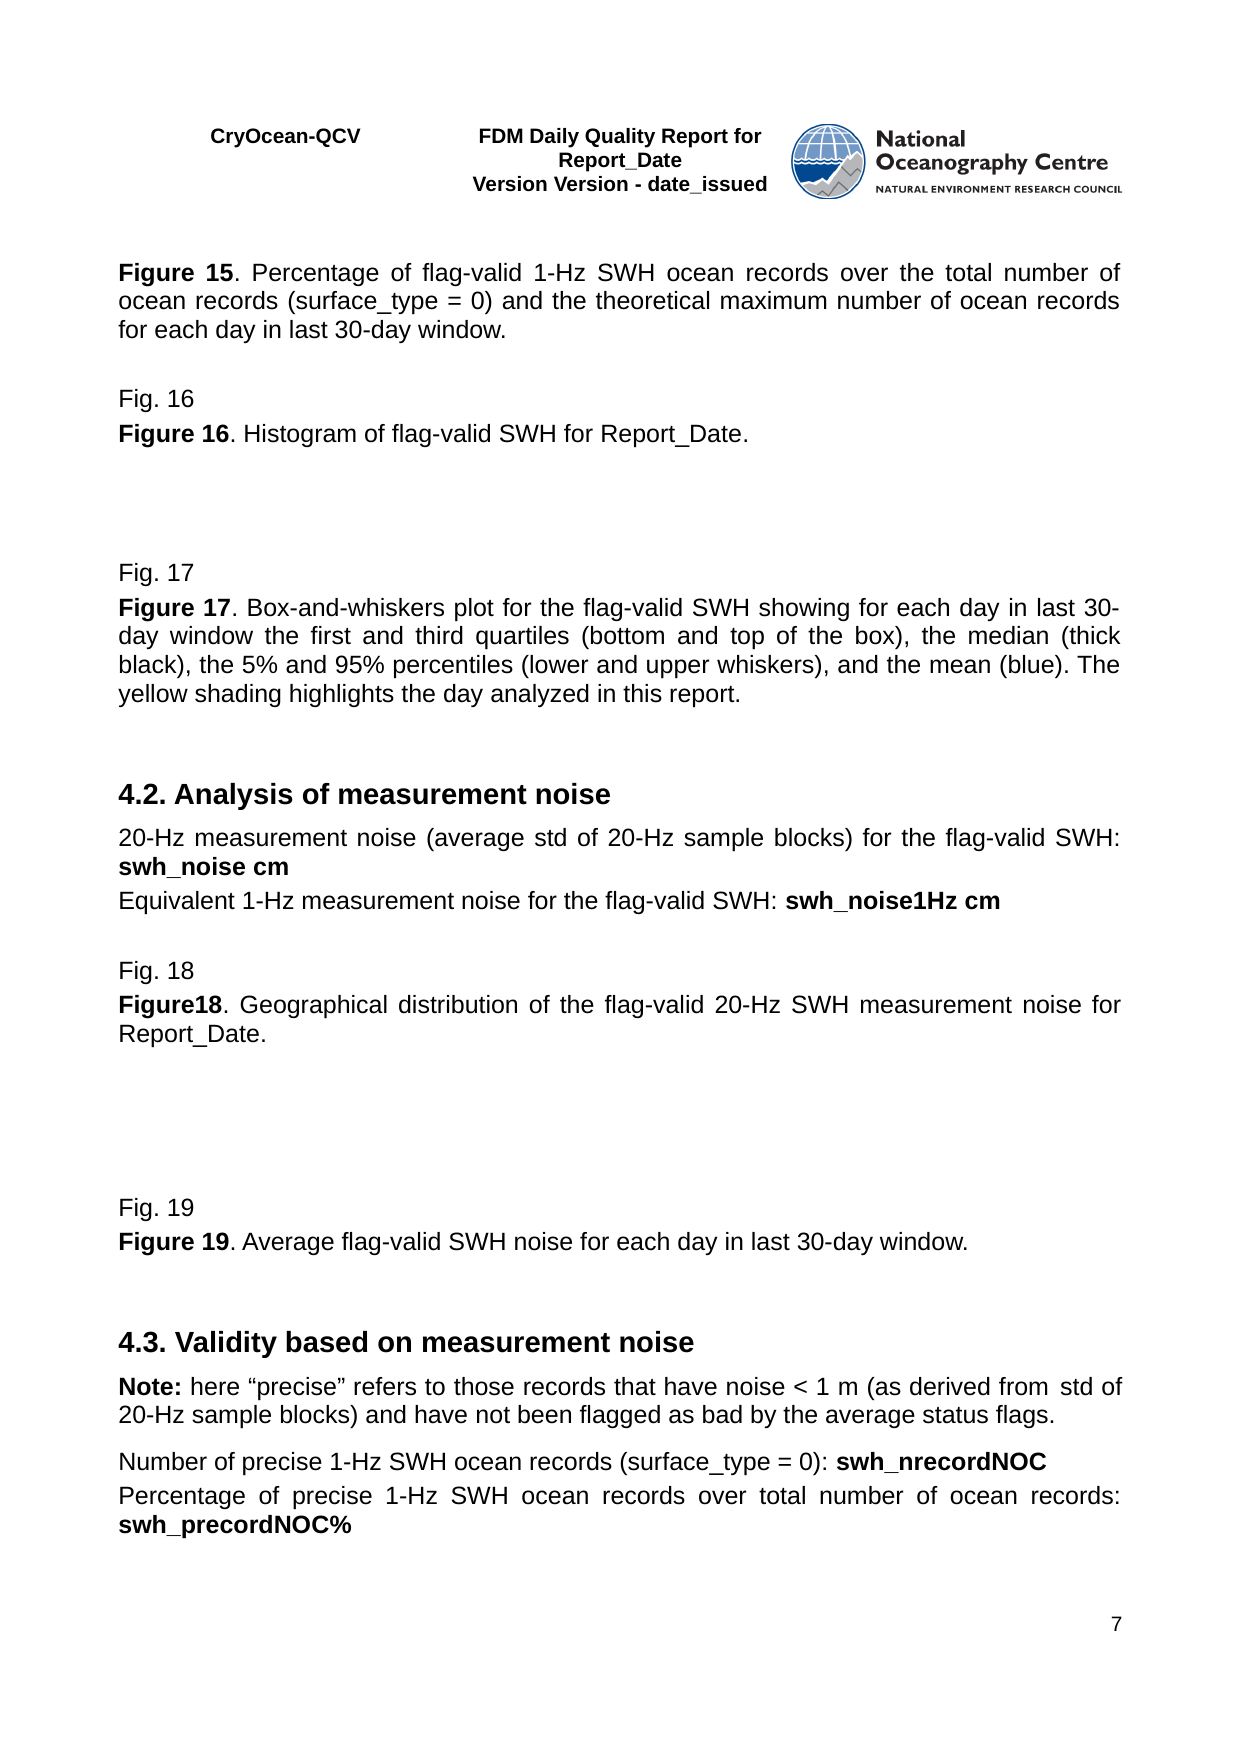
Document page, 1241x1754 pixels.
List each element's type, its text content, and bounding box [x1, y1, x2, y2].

text Figure 15. Percentage of flag-valid 1-Hz SWH ocean records over the total number of ocean records (surface_type = 0) and the theoretical maximum number of ocean records for each day in last 30-day window. [118, 257, 1122, 344]
text Fig. 18 [118, 956, 1122, 984]
text Percentage of precise 1-Hz SWH ocean records over total number of ocean records: swh_precordNOC% [118, 1481, 1122, 1539]
text Figure 16. Histogram of flag-valid SWH for Report_Date. [118, 419, 1122, 448]
text Figure 17. Box-and-whiskers plot for the flag-valid SWH showing for each day in last 30-day window the first and third quartiles (bottom and top of the box), the median (thick black), the 5% and 95% percentiles (lower and upper whiskers), and the mean (blue). The yellow shading highlights the day analyzed in this report. [118, 592, 1122, 707]
text Figure18. Geographical distribution of the flag-valid 20-Hz SWH measurement noise for Report_Date. [118, 990, 1122, 1048]
text Number of precise 1-Hz SWH ocean records (surface_type = 0): swh_nrecordNOC [118, 1447, 1122, 1475]
text Equivalent 1-Hz measurement noise for the flag-valid SWH: swh_noise1Hz cm [118, 886, 1122, 915]
text Note: here “precise” refers to those records that have noise < 1 m (as derived from std of 20-Hz sample blocks) and have not been flagged as bad by the average status flags. [118, 1371, 1122, 1429]
text Figure 19. Average flag-valid SWH noise for each day in last 30-day window. [118, 1227, 1122, 1256]
text 4.2. Analysis of measurement noise [118, 777, 1122, 810]
text 4.3. Validity based on measurement noise [118, 1325, 1122, 1359]
text Fig. 19 [118, 1193, 1122, 1221]
text 20-Hz measurement noise (average std of 20-Hz sample blocks) for the flag-valid SWH: swh_noise cm [118, 823, 1122, 880]
text Fig. 17 [118, 558, 1122, 587]
text Fig. 16 [118, 384, 1122, 413]
